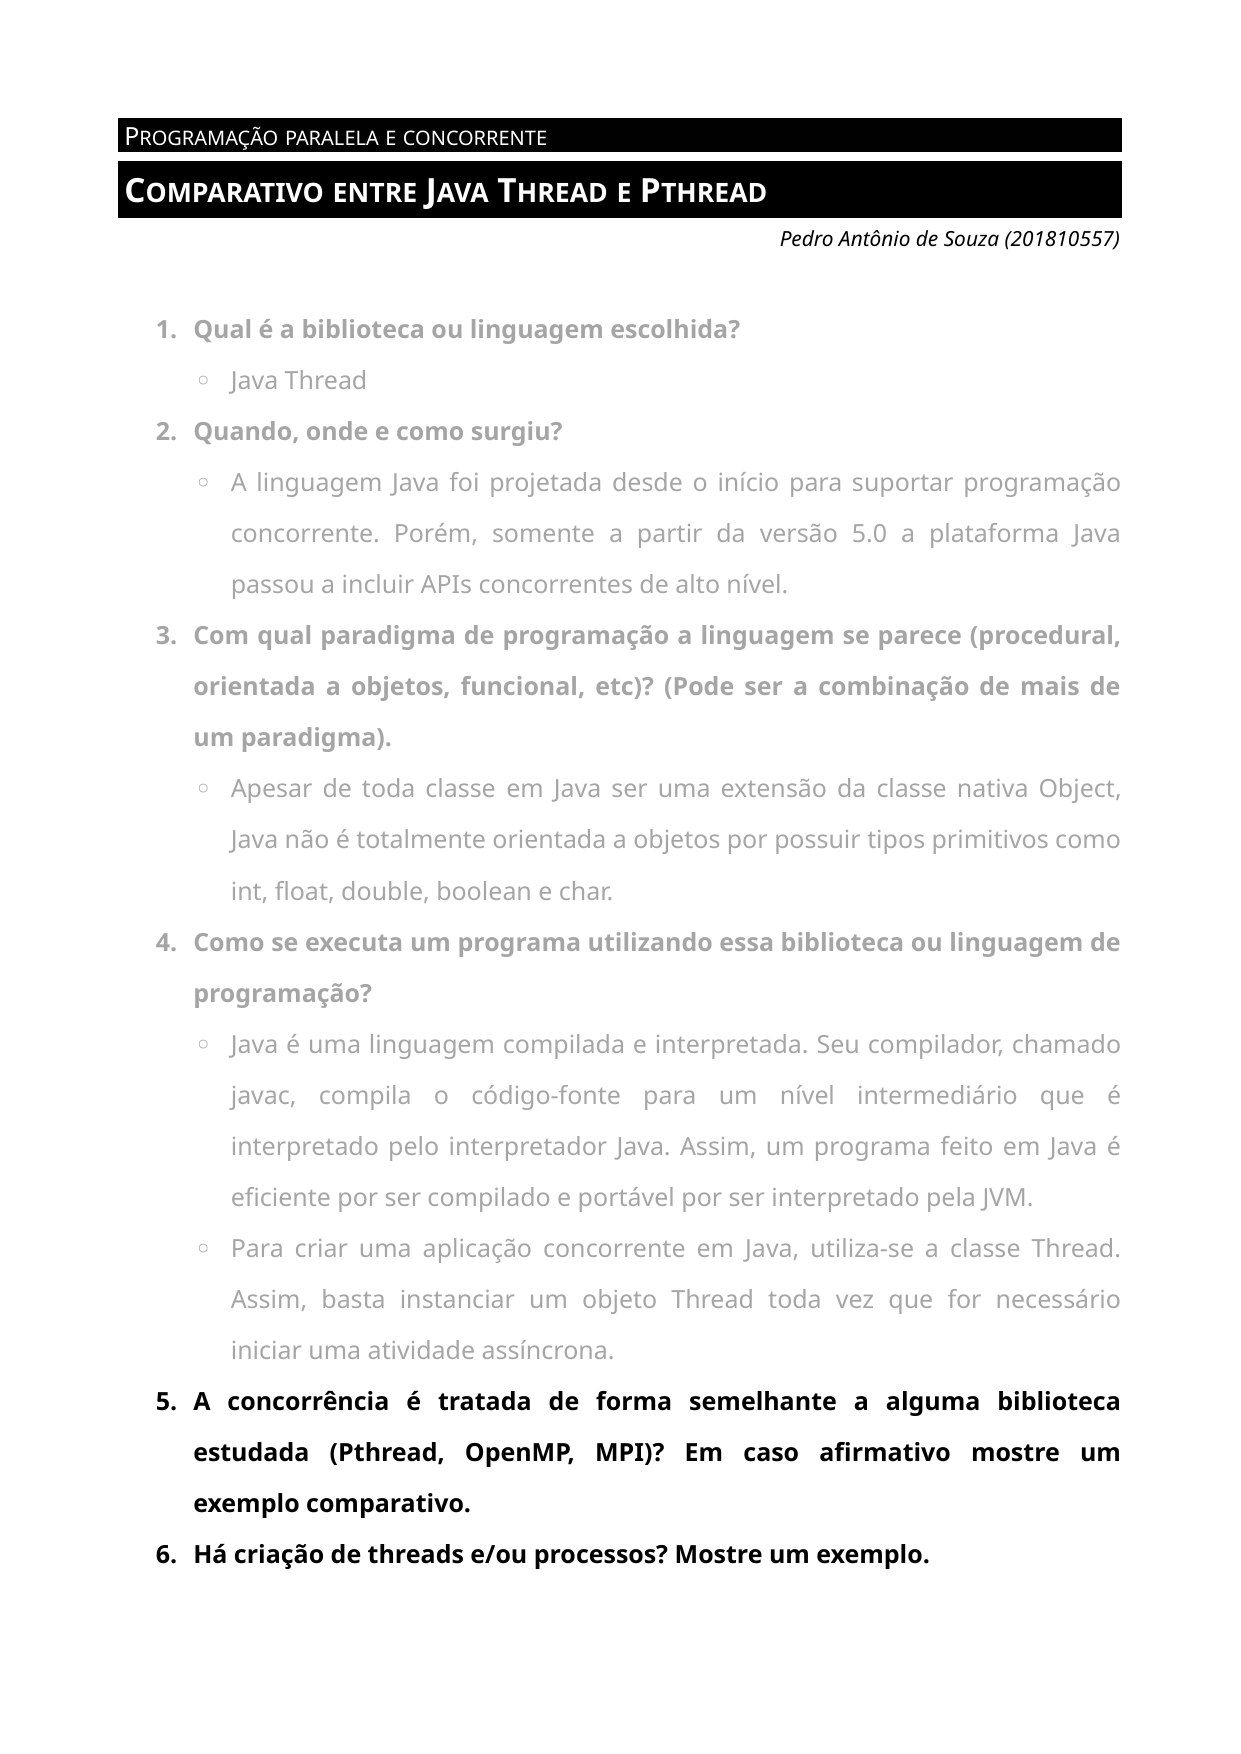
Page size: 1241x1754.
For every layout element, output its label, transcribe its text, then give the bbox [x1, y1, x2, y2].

list Quando, onde e como surgiu? [156, 414, 1122, 448]
list Com qual paradigma de programação a linguagem se parece (procedural, orientada a objetos, funcional, etc)? (Pode ser a combinação de mais de um paradigma). [156, 618, 1122, 754]
list Java é uma linguagem compilada e interpretada. Seu compilador, chamado javac, compila o código-fonte para um nível intermediário que é interpretado pelo interpretador Java. Assim, um programa feito em Java é eficiente por ser compilado e portável por ser interpretado pela JVM. [193, 1026, 1122, 1213]
list Java Thread [193, 363, 1122, 397]
text Programação paralela e concorrente [118, 118, 1122, 152]
list A linguagem Java foi projetada desde o início para suportar programação concorrente. Porém, somente a partir da versão 5.0 a plataforma Java passou a incluir APIs concorrentes de alto nível. [193, 465, 1122, 601]
text Comparativo entre Java Thread e Pthread [118, 161, 1122, 218]
list Como se executa um programa utilizando essa biblioteca ou linguagem de programação? [156, 924, 1122, 1009]
list Para criar uma aplicação concorrente em Java, utiliza-se a classe Thread. Assim, basta instanciar um objeto Thread toda vez que for necessário iniciar uma atividade assíncrona. [193, 1231, 1122, 1367]
text Pedro Antônio de Souza (201810557) [118, 224, 1122, 253]
list Há criação de threads e/ou processos? Mostre um exemplo. [156, 1537, 1122, 1571]
list A concorrência é tratada de forma semelhante a alguma biblioteca estudada (Pthread, OpenMP, MPI)? Em caso afirmativo mostre um exemplo comparativo. [156, 1384, 1122, 1520]
list Qual é a biblioteca ou linguagem escolhida? [156, 312, 1122, 346]
list Apesar de toda classe em Java ser uma extensão da classe nativa Object, Java não é totalmente orientada a objetos por possuir tipos primitivos como int, float, double, boolean e char. [193, 771, 1122, 907]
